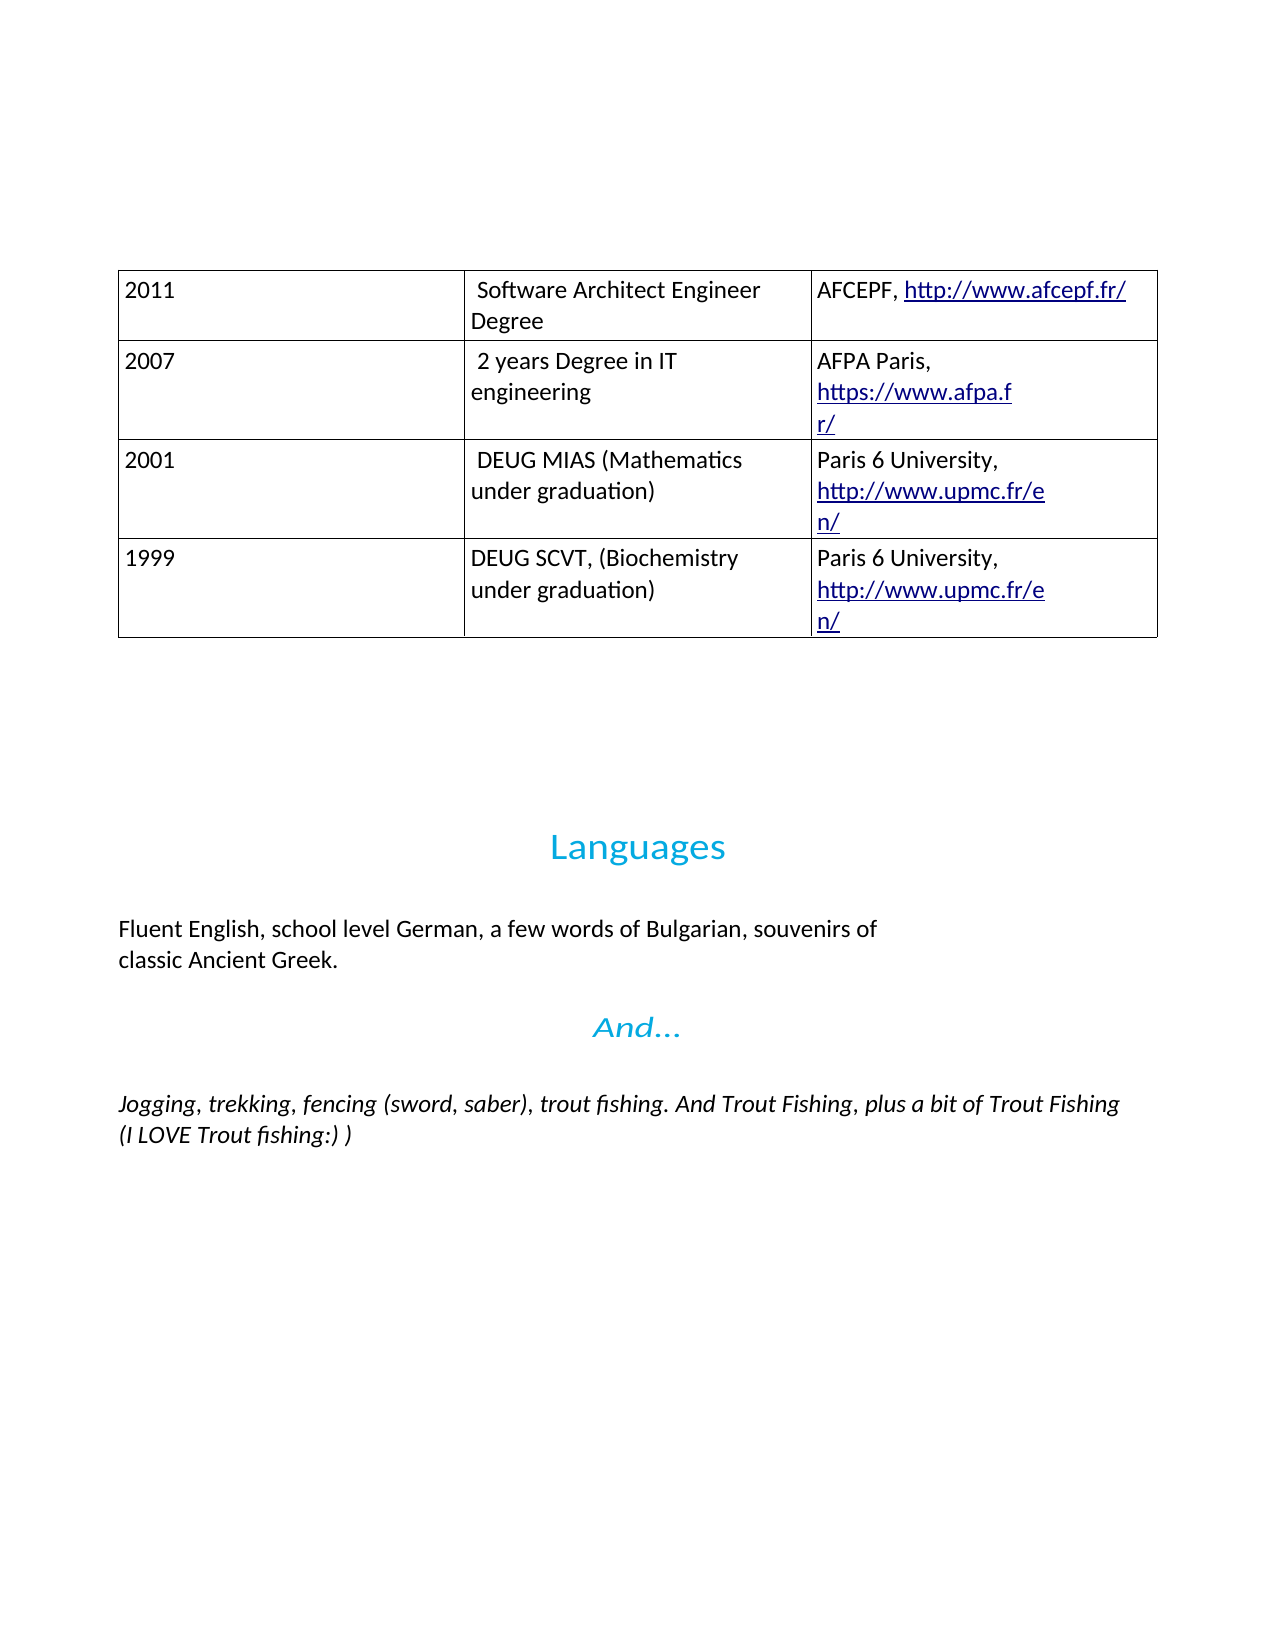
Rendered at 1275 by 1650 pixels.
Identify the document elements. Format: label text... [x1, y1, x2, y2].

table_cell Paris 6 University, http://www.upmc.fr/en/ [812, 539, 1157, 636]
table_cell DEUG SCVT, (Biochemistry under graduation) [465, 539, 811, 636]
table_cell 2 years Degree in IT engineering [465, 341, 811, 439]
text And... [432, 1009, 843, 1044]
table_header 2011 [119, 271, 464, 340]
table_cell Paris 6 University, http://www.upmc.fr/en/ [812, 440, 1157, 538]
table_cell 2007 [119, 341, 464, 439]
table_header Software Architect Engineer Degree [465, 271, 811, 340]
table_cell 1999 [119, 539, 464, 636]
text Fluent English, school level German, a few words of Bulgarian, souvenirs of classic Ancient Greek. [118, 913, 941, 975]
table_cell DEUG MIAS (Mathematics under graduation) [465, 440, 811, 538]
table_cell AFPA Paris, https://www.afpa.fr/ [812, 341, 1157, 439]
text Languages [432, 823, 843, 869]
text Jogging, trekking, fencing (sword, saber), trout fishing. And Trout Fishing, plus a bit of Trout Fishing (I LOVE Trout fishing:) ) [118, 1088, 1135, 1150]
table_header AFCEPF, http://www.afcepf.fr/ [812, 271, 1157, 340]
table_cell 2001 [119, 440, 464, 538]
